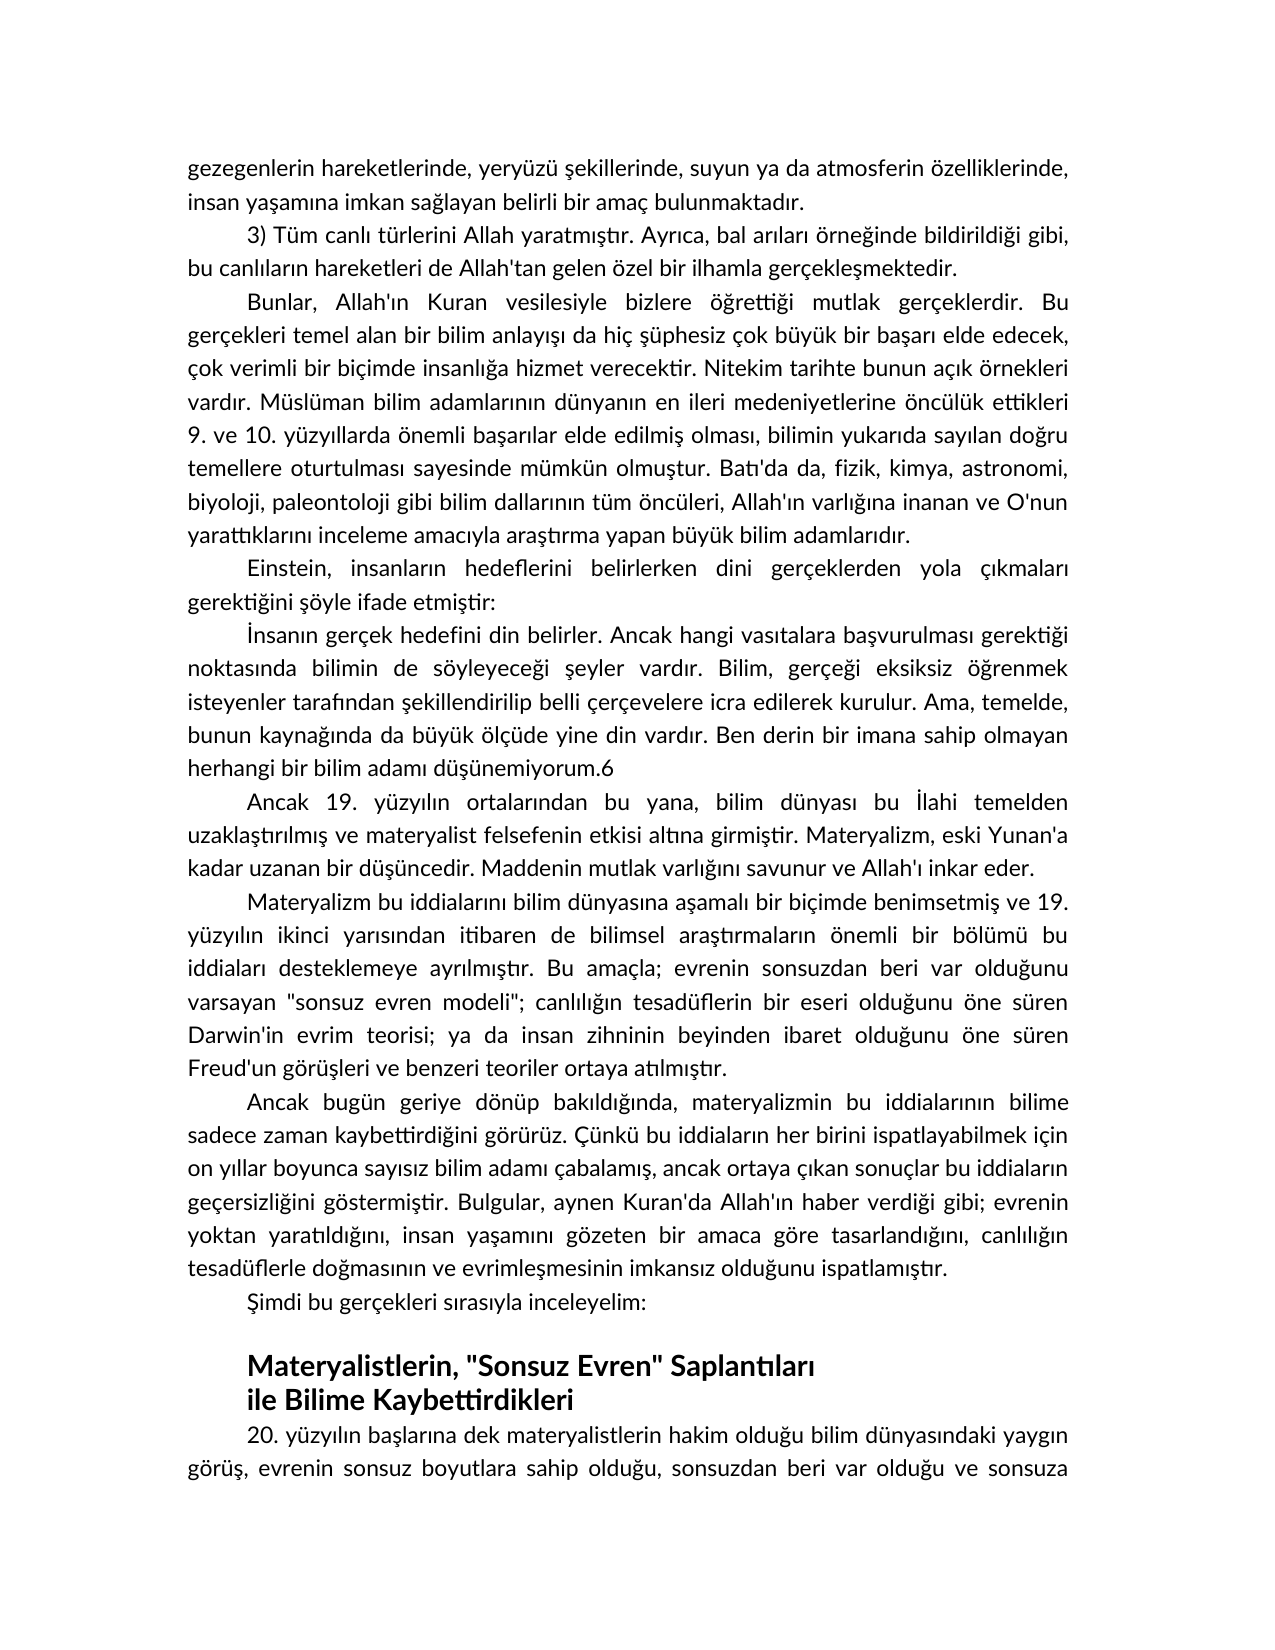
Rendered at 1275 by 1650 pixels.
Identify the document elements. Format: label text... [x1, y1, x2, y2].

text Einstein, insanların hedeflerini belirlerken dini gerçeklerden yola çıkmaları gerektiğini şöyle ifade etmiştir: [187, 550, 1070, 617]
text Ancak bugün geriye dönüp bakıldığında, materyalizmin bu iddialarının bilime sadece zaman kaybettirdiğini görürüz. Çünkü bu iddiaların her birini ispatlayabilmek için on yıllar boyunca sayısız bilim adamı çabalamış, ancak ortaya çıkan sonuçlar bu iddiaların geçersizliğini göstermiştir. Bulgular, aynen Kuran'da Allah'ın haber verdiği gibi; evrenin yoktan yaratıldığını, insan yaşamını gözeten bir amaca göre tasarlandığını, canlılığın tesadüflerle doğmasının ve evrimleşmesinin imkansız olduğunu ispatlamıştır. [187, 1083, 1070, 1283]
text 20. yüzyılın başlarına dek materyalistlerin hakim olduğu bilim dünyasındaki yaygın görüş, evrenin sonsuz boyutlara sahip olduğu, sonsuzdan beri var olduğu ve sonsuza [187, 1417, 1070, 1483]
text Materyalizm bu iddialarını bilim dünyasına aşamalı bir biçimde benimsetmiş ve 19. yüzyılın ikinci yarısından itibaren de bilimsel araştırmaların önemli bir bölümü bu iddiaları desteklemeye ayrılmıştır. Bu amaçla; evrenin sonsuzdan beri var olduğunu varsayan "sonsuz evren modeli"; canlılığın tesadüflerin bir eseri olduğunu öne süren Darwin'in evrim teorisi; ya da insan zihninin beyinden ibaret olduğunu öne süren Freud'un görüşleri ve benzeri teoriler ortaya atılmıştır. [187, 883, 1070, 1083]
text Bunlar, Allah'ın Kuran vesilesiyle bizlere öğrettiği mutlak gerçeklerdir. Bu gerçekleri temel alan bir bilim anlayışı da hiç şüphesiz çok büyük bir başarı elde edecek, çok verimli bir biçimde insanlığa hizmet verecektir. Nitekim tarihte bunun açık örnekleri vardır. Müslüman bilim adamlarının dünyanın en ileri medeniyetlerine öncülük ettikleri 9. ve 10. yüzyıllarda önemli başarılar elde edilmiş olması, bilimin yukarıda sayılan doğru temellere oturtulması sayesinde mümkün olmuştur. Batı'da da, fizik, kimya, astronomi, biyoloji, paleontoloji gibi bilim dallarının tüm öncüleri, Allah'ın varlığına inanan ve O'nun yarattıklarını inceleme amacıyla araştırma yapan büyük bilim adamlarıdır. [187, 283, 1070, 550]
text Şimdi bu gerçekleri sırasıyla inceleyelim: [187, 1283, 1070, 1317]
text Ancak 19. yüzyılın ortalarından bu yana, bilim dünyası bu İlahi temelden uzaklaştırılmış ve materyalist felsefenin etkisi altına girmiştir. Materyalizm, eski Yunan'a kadar uzanan bir düşüncedir. Maddenin mutlak varlığını savunur ve Allah'ı inkar eder. [187, 783, 1070, 883]
text Materyalistlerin, "Sonsuz Evren" Saplantıları [187, 1350, 1070, 1383]
text İnsanın gerçek hedefini din belirler. Ancak hangi vasıtalara başvurulması gerektiği noktasında bilimin de söyleyeceği şeyler vardır. Bilim, gerçeği eksiksiz öğrenmek isteyenler tarafından şekillendirilip belli çerçevelere icra edilerek kurulur. Ama, temelde, bunun kaynağında da büyük ölçüde yine din vardır. Ben derin bir imana sahip olmayan herhangi bir bilim adamı düşünemiyorum.6 [187, 617, 1070, 783]
text ile Bilime Kaybettirdikleri [187, 1383, 1070, 1417]
text gezegenlerin hareketlerinde, yeryüzü şekillerinde, suyun ya da atmosferin özelliklerinde, insan yaşamına imkan sağlayan belirli bir amaç bulunmaktadır. [187, 150, 1070, 217]
text 3) Tüm canlı türlerini Allah yaratmıştır. Ayrıca, bal arıları örneğinde bildirildiği gibi, bu canlıların hareketleri de Allah'tan gelen özel bir ilhamla gerçekleşmektedir. [187, 217, 1070, 283]
